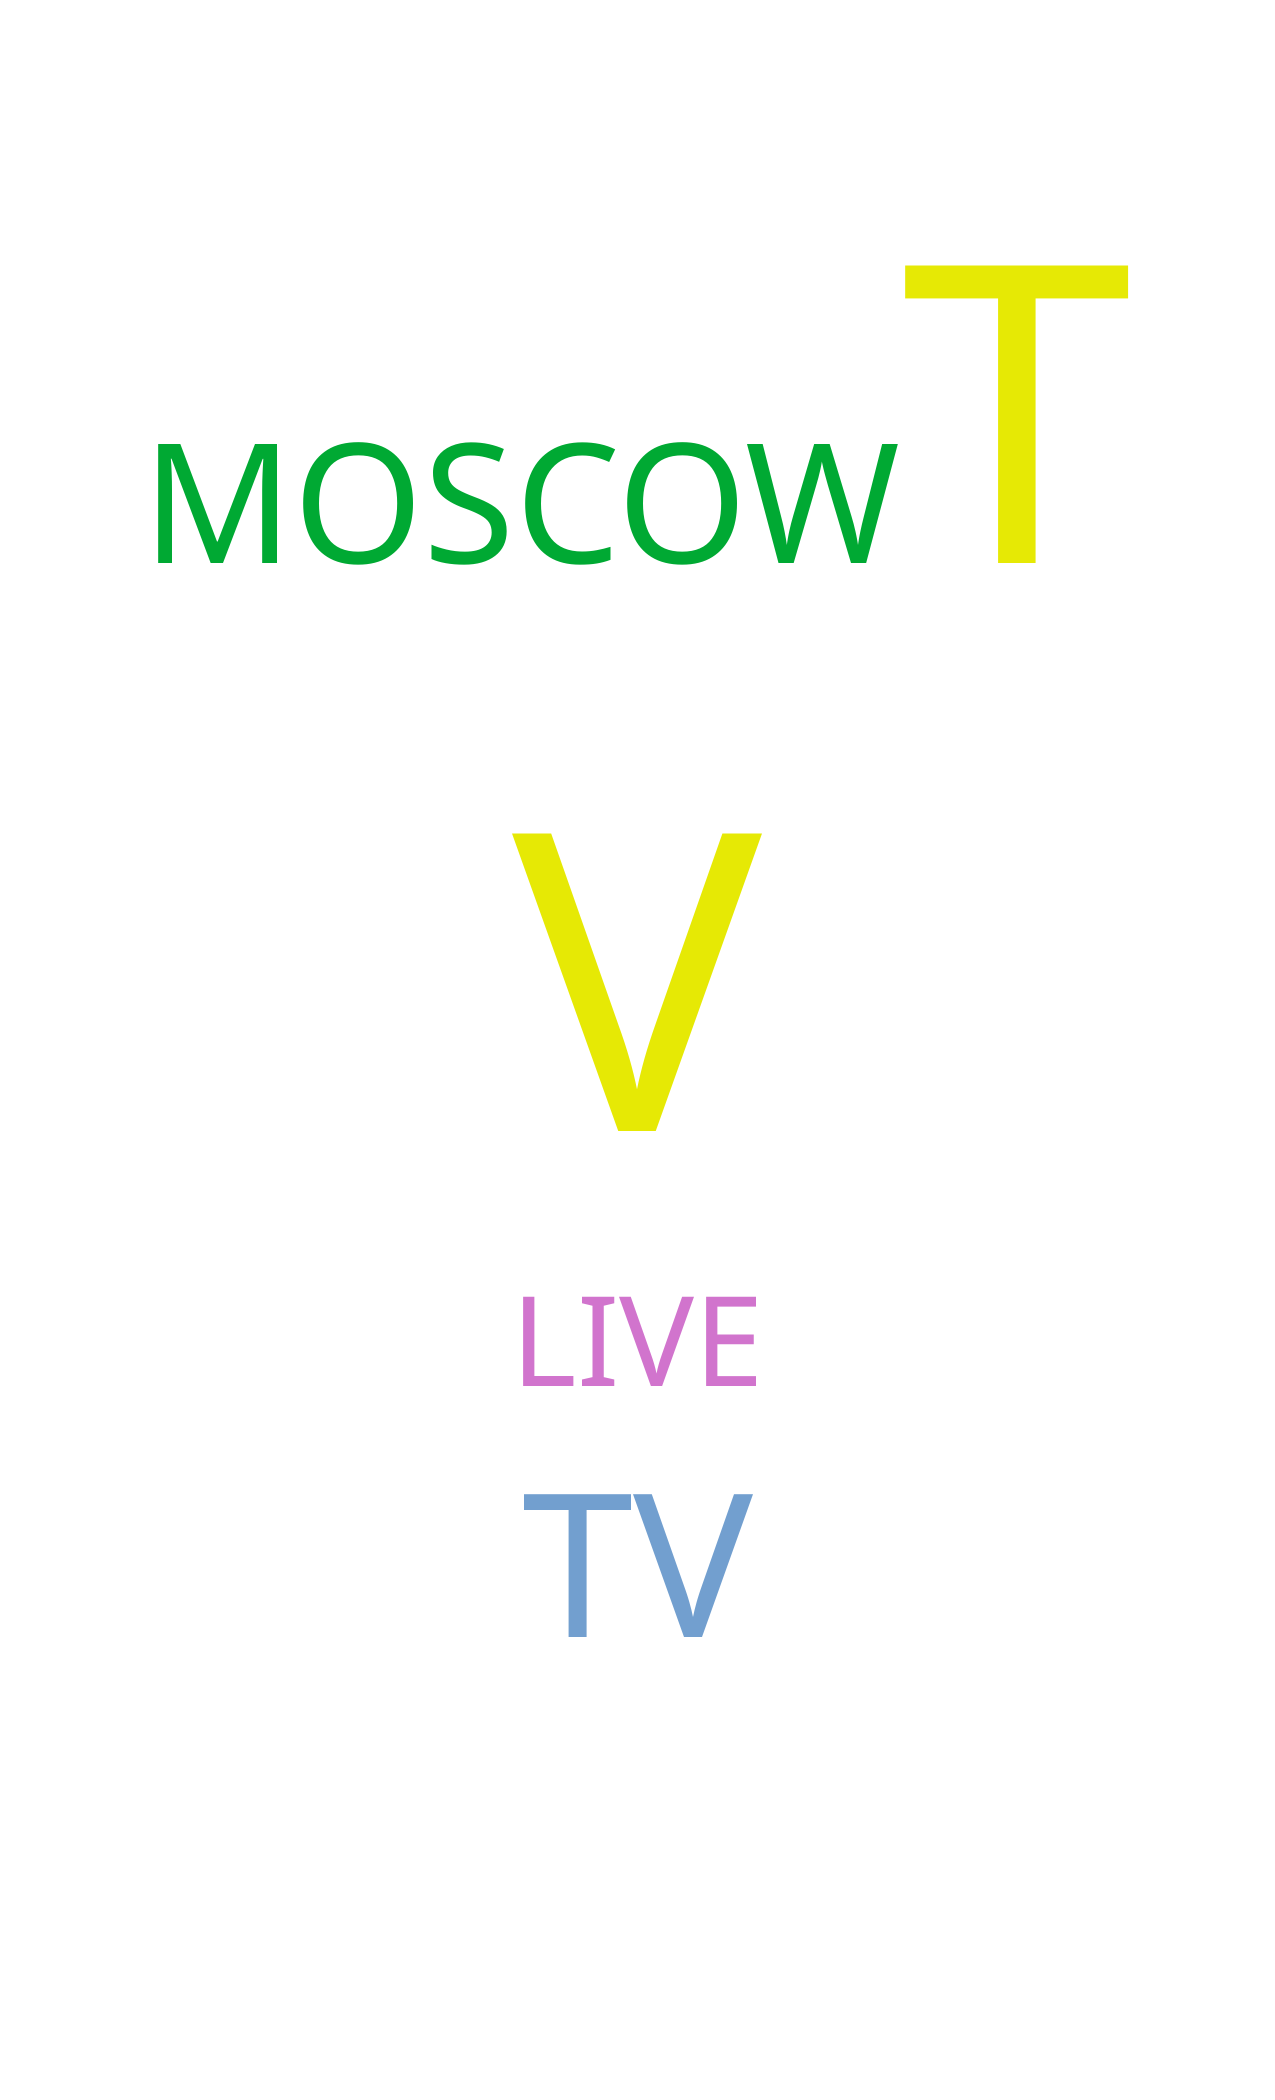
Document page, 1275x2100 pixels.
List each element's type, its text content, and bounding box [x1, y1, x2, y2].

text LIVE [118, 1253, 1157, 1423]
text TV [118, 1423, 1157, 1696]
text MOSCOWTV [118, 118, 1157, 1253]
